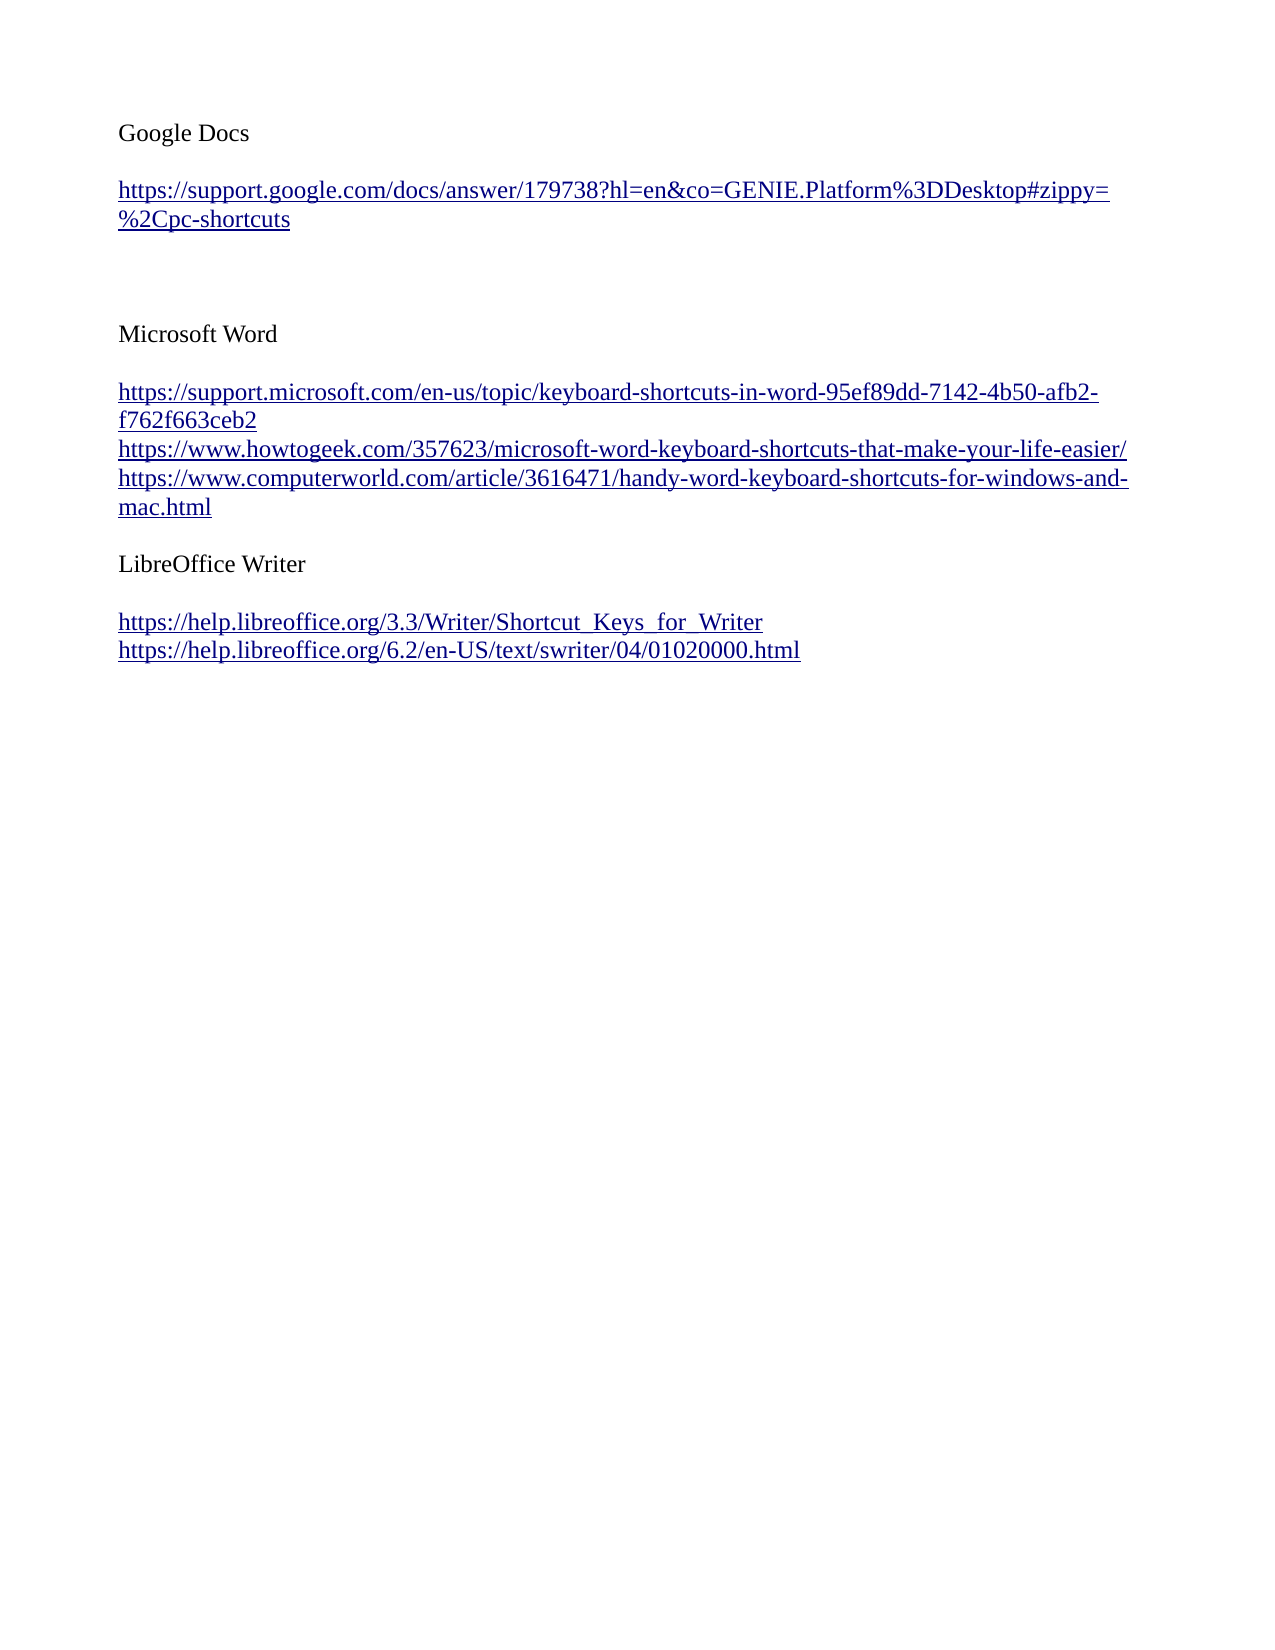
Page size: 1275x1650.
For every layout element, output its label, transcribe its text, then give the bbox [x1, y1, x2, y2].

text Microsoft Word [118, 319, 1157, 348]
text https://support.microsoft.com/en-us/topic/keyboard-shortcuts-in-word-95ef89dd-7142-4b50-afb2-f762f663ceb2 [118, 377, 1157, 434]
text Google Docs [118, 118, 1157, 147]
text https://support.google.com/docs/answer/179738?hl=en&co=GENIE.Platform%3DDesktop#zippy=%2Cpc-shortcuts [118, 176, 1157, 233]
text https://www.howtogeek.com/357623/microsoft-word-keyboard-shortcuts-that-make-your-life-easier/ [118, 434, 1157, 463]
text https://help.libreoffice.org/6.2/en-US/text/swriter/04/01020000.html [118, 636, 1157, 664]
text LibreOffice Writer [118, 549, 1157, 578]
text https://help.libreoffice.org/3.3/Writer/Shortcut_Keys_for_Writer [118, 607, 1157, 636]
text https://www.computerworld.com/article/3616471/handy-word-keyboard-shortcuts-for-windows-and-mac.html [118, 463, 1157, 521]
